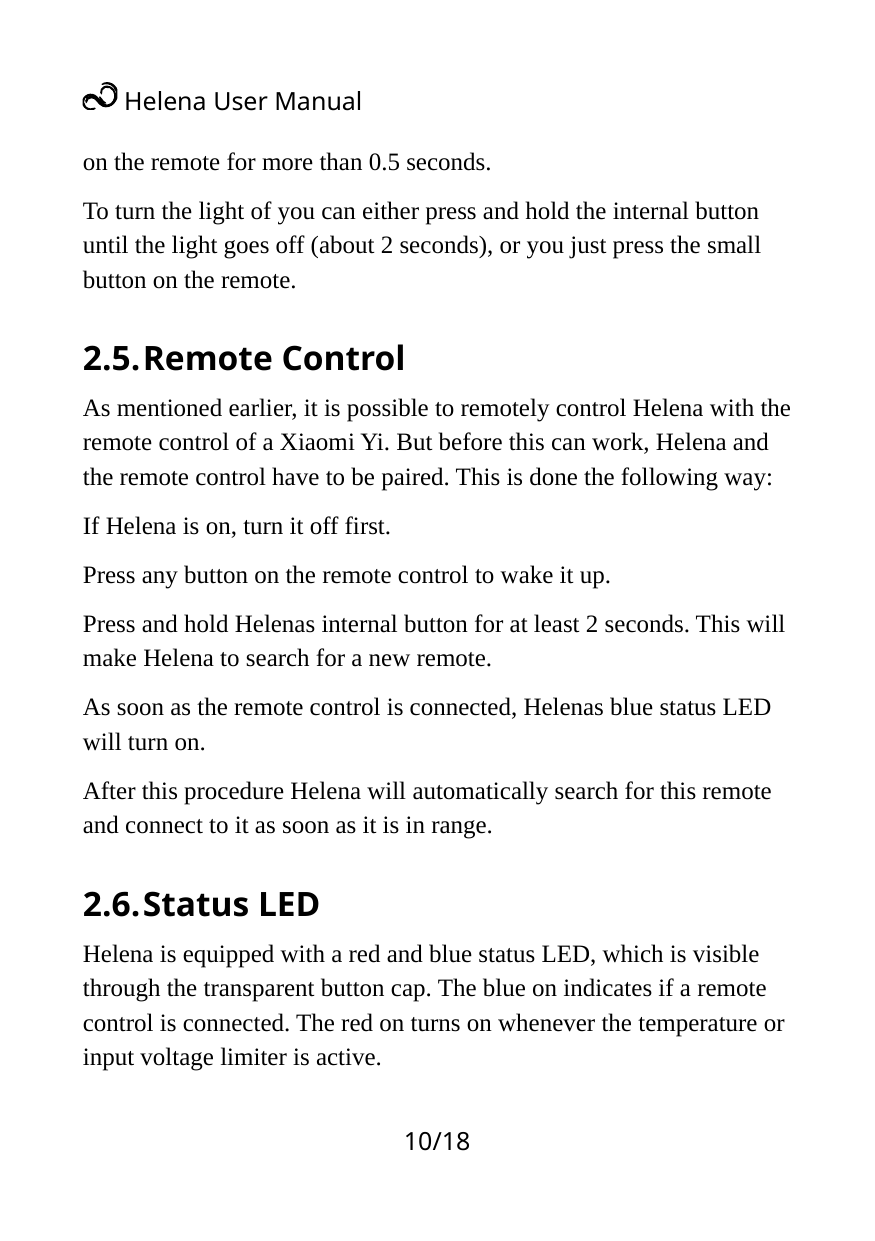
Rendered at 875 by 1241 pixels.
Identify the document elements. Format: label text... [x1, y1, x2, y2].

text To turn the light of you can either press and hold the internal button until the light goes off (about 2 seconds), or you just press the small button on the remote. [83, 196, 791, 293]
subtitle Remote Control [83, 334, 791, 380]
text Press any button on the remote control to wake it up. [83, 560, 791, 589]
text If Helena is on, turn it off first. [83, 511, 791, 539]
text As mentioned earlier, it is possible to remotely control Helena with the remote control of a Xiaomi Yi. But before this can work, Helena and the remote control have to be paired. This is done the following way: [83, 393, 791, 491]
text on the remote for more than 0.5 seconds. [83, 147, 791, 175]
subtitle Status LED [83, 880, 791, 926]
text Helena is equipped with a red and blue status LED, which is visible through the transparent button cap. The blue on indicates if a remote control is connected. The red on turns on whenever the temperature or input voltage limiter is active. [83, 939, 791, 1071]
text Press and hold Helenas internal button for at least 2 seconds. This will make Helena to search for a new remote. [83, 609, 791, 672]
text As soon as the remote control is connected, Helenas blue status LED will turn on. [83, 692, 791, 756]
text After this procedure Helena will automatically search for this remote and connect to it as soon as it is in range. [83, 776, 791, 839]
